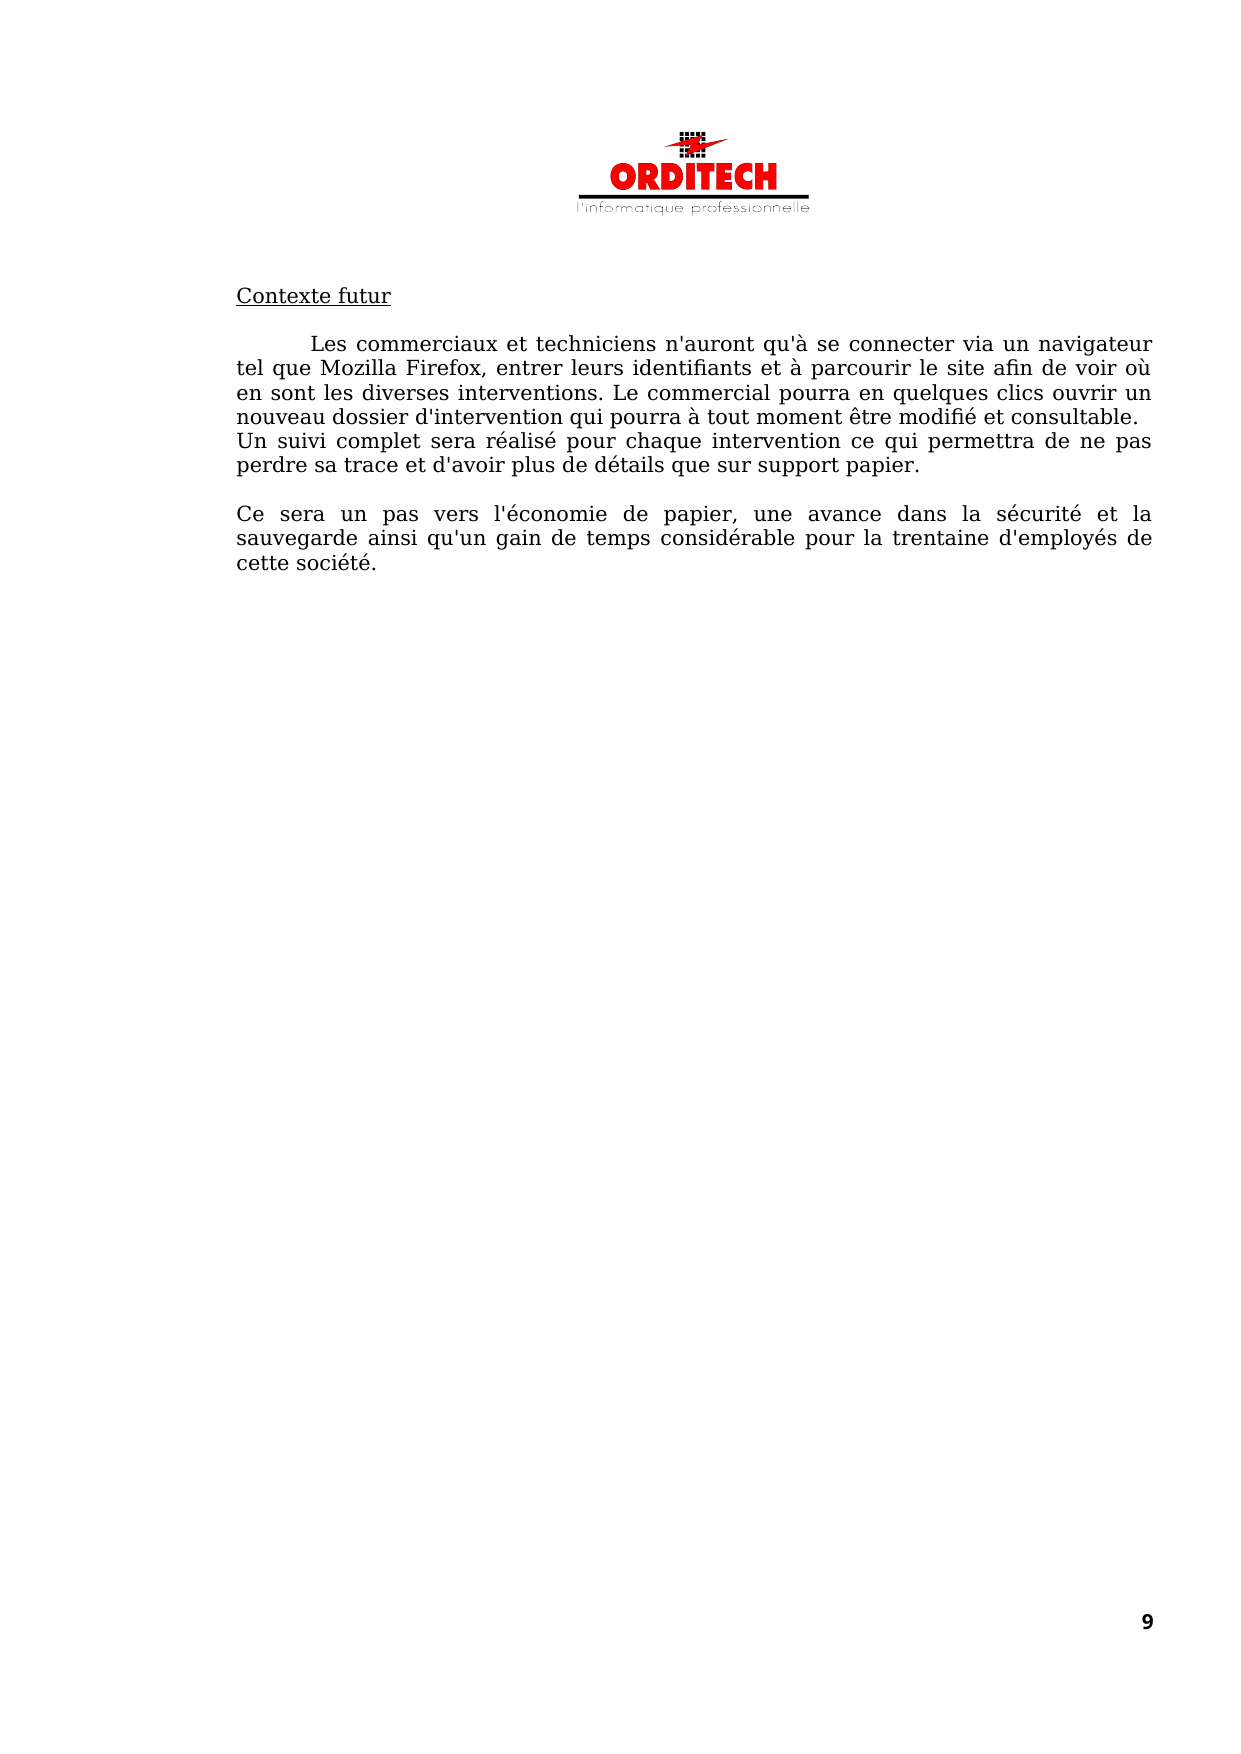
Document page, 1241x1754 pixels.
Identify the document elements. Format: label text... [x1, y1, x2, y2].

text Ce sera un pas vers l'économie de papier, une avance dans la sécurité et la sauvegarde ainsi qu'un gain de temps considérable pour la trentaine d'employés de cette société. [236, 502, 1153, 575]
text Un suivi complet sera réalisé pour chaque intervention ce qui permettra de ne pas perdre sa trace et d'avoir plus de détails que sur support papier. [236, 429, 1153, 478]
picture [564, 122, 826, 225]
text Contexte futur [236, 284, 1153, 308]
text Les commerciaux et techniciens n'auront qu'à se connecter via un navigateur tel que Mozilla Firefox, entrer leurs identifiants et à parcourir le site afin de voir où en sont les diverses interventions. Le commercial pourra en quelques clics ouvrir un nouveau dossier d'intervention qui pourra à tout moment être modifié et consultable. [236, 332, 1153, 429]
